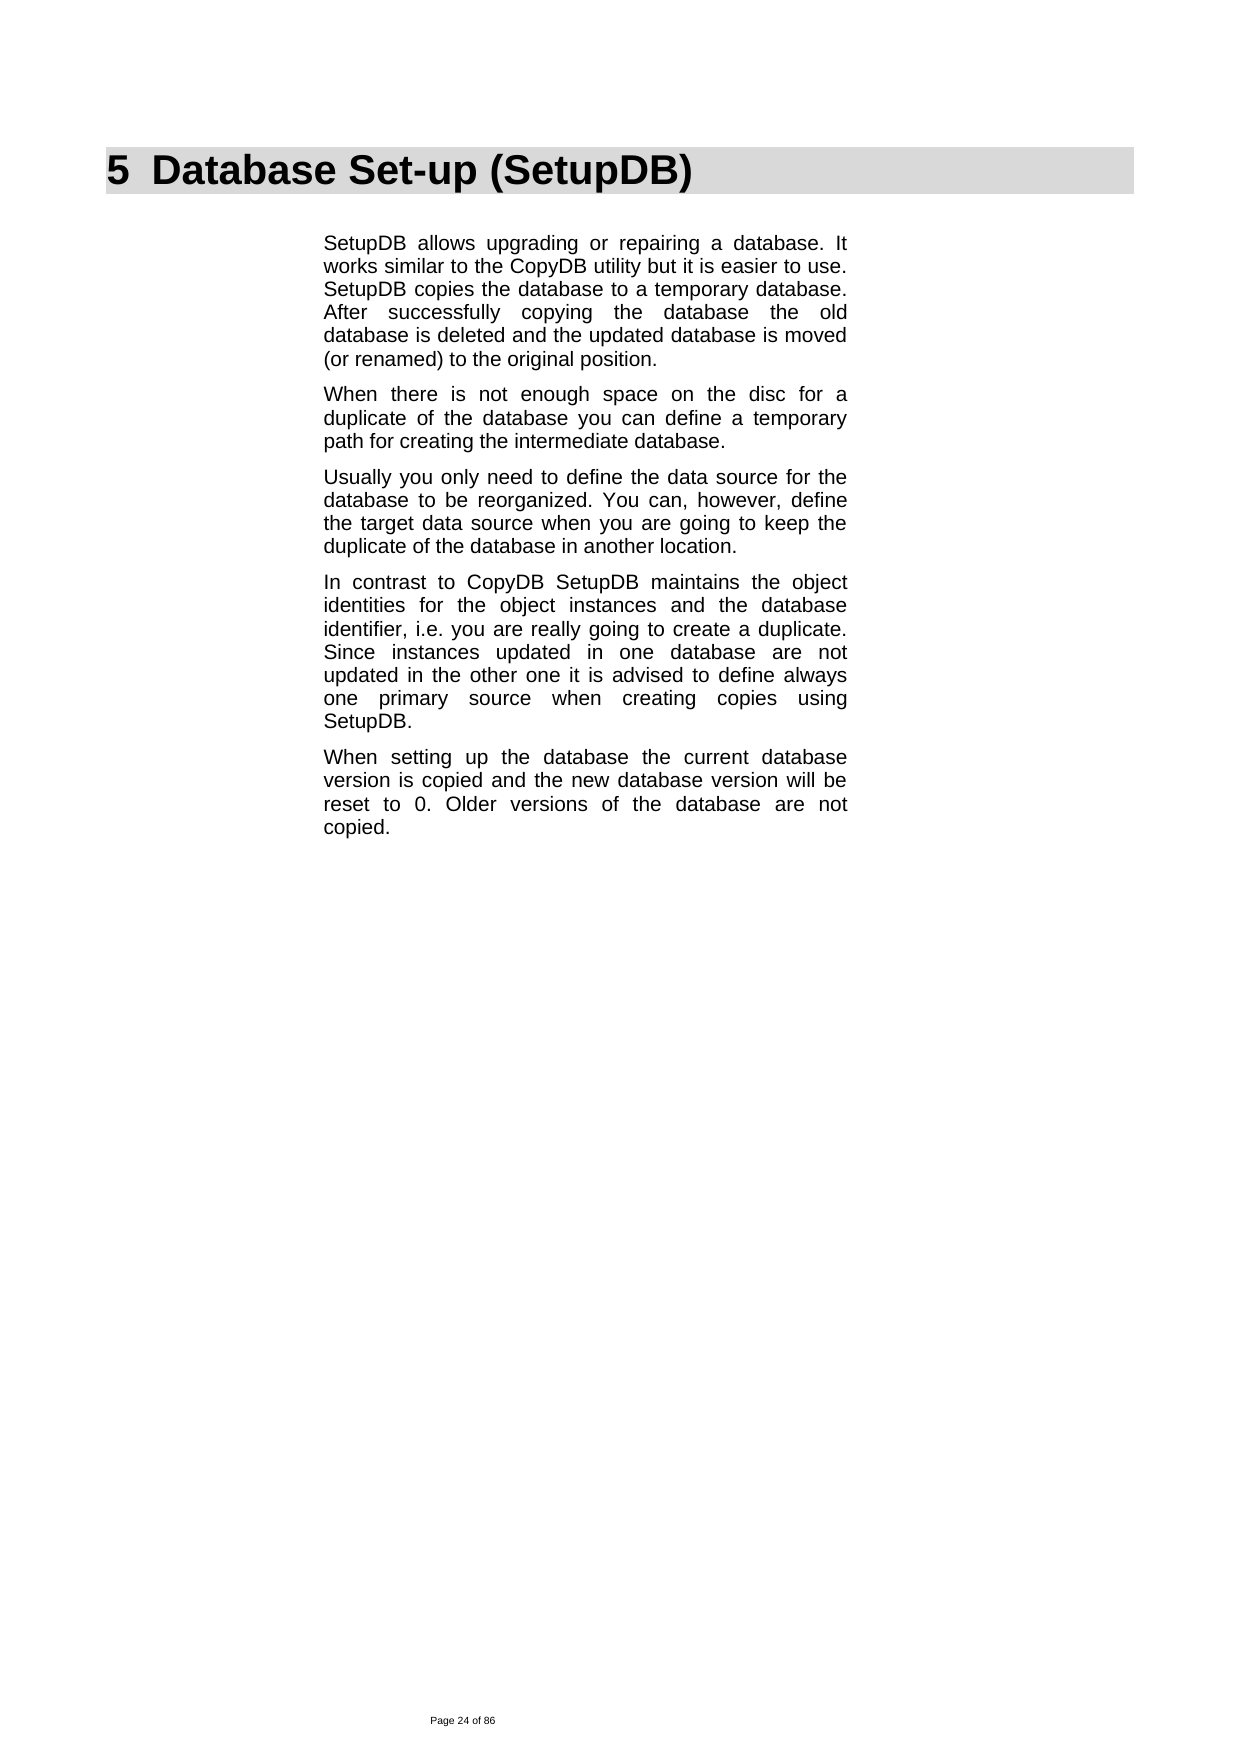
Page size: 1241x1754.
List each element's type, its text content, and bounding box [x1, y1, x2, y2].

table_header SetupDB allows upgrading or repairing a database. It works similar to the CopyDB utility but it is easier to use. SetupDB copies the database to a temporary database. After successfully copying the database the old database is deleted and the updated database is moved (or renamed) to the original position. When there is not enough space on the disc for a duplicate of the database you can define a temporary path for creating the intermediate database. Usually you only need to define the data source for the database to be reorganized. You can, however, define the target data source when you are going to keep the duplicate of the database in another location. In contrast to CopyDB SetupDB maintains the object identities for the object instances and the database identifier, i.e. you are really going to create a duplicate. Since instances updated in one database are not updated in the other one it is advised to define always one primary source when creating copies using SetupDB. When setting up the database the current database version is copied and the new database version will be reset to 0. Older versions of the database are not copied. [312, 231, 859, 851]
subtitle Database Set-up (SetupDB) [106, 147, 1134, 194]
table_header [95, 231, 312, 851]
